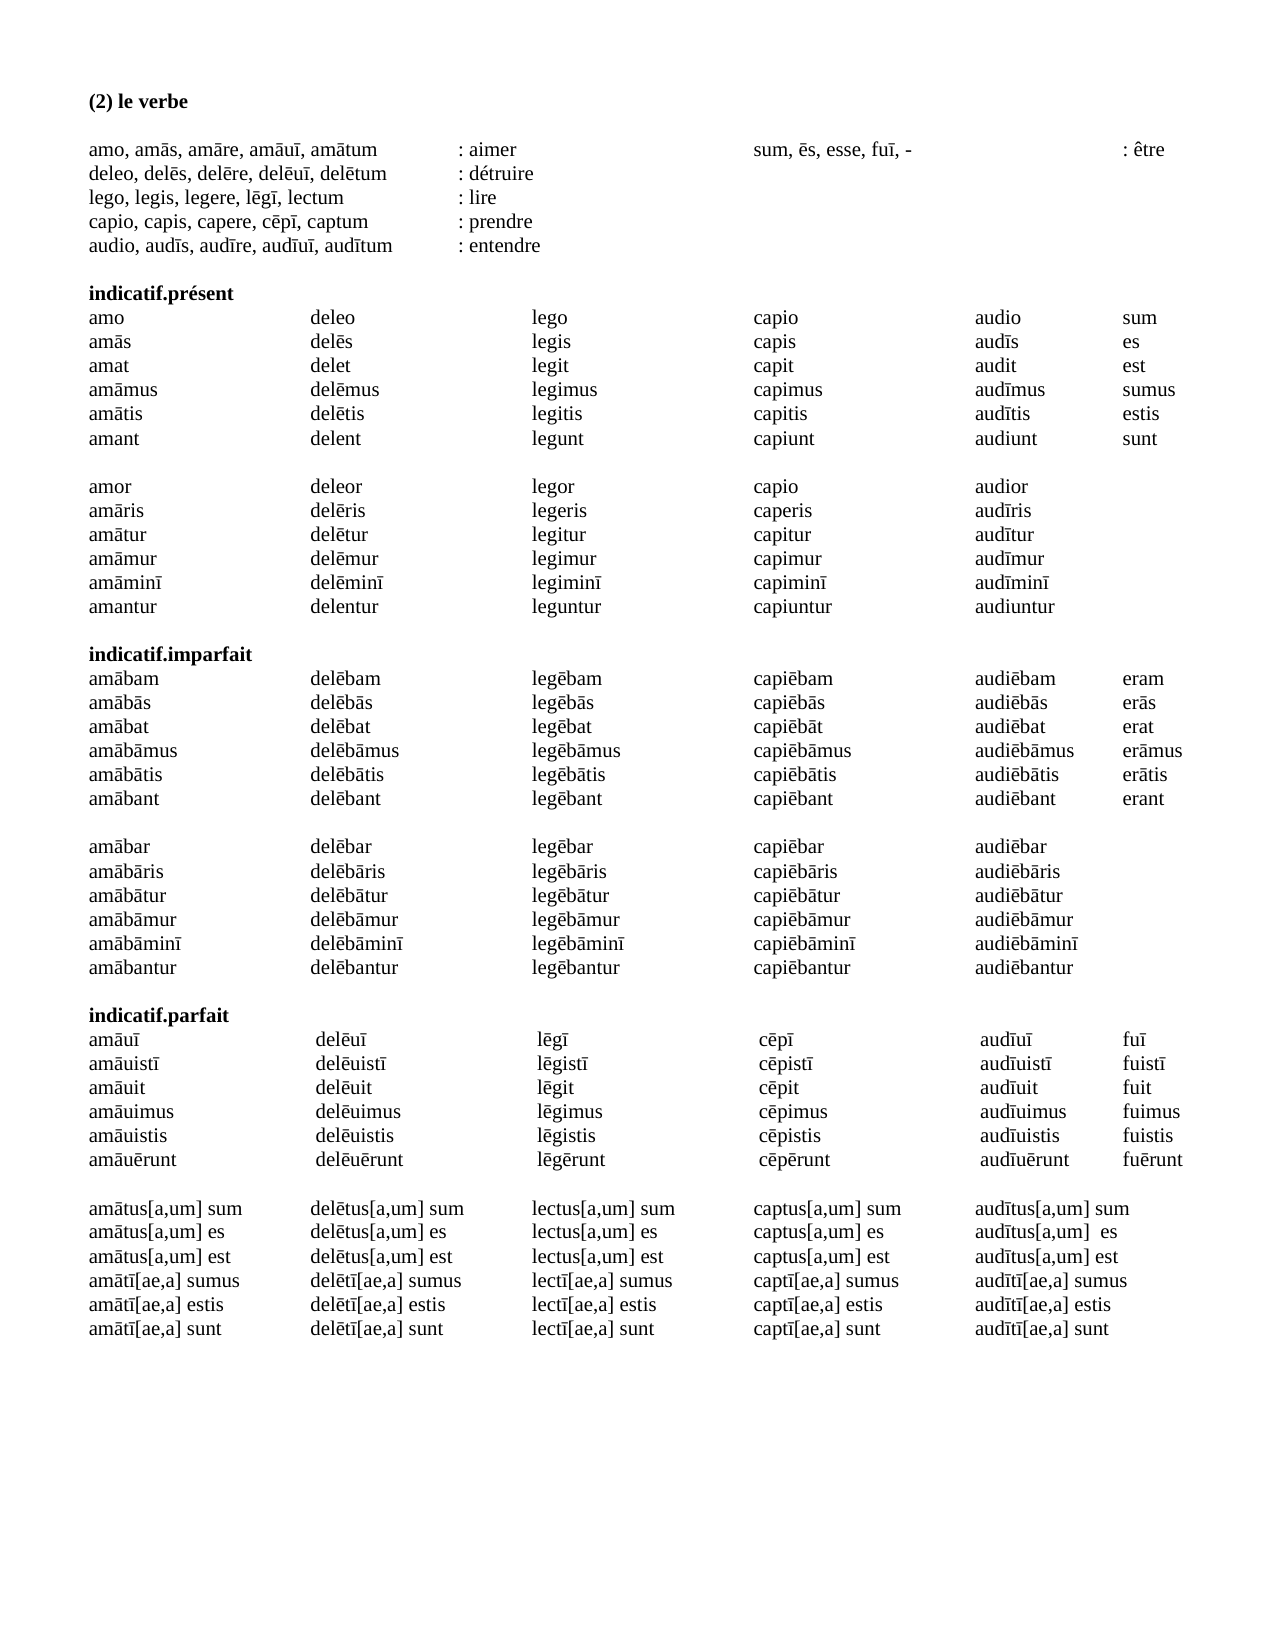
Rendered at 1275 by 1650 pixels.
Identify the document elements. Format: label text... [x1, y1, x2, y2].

text amāuistis delēuistis lēgistis cēpistis audīuistis fuistis [88, 1123, 1186, 1147]
text amābant delēbant legēbant capiēbant audiēbant erant [88, 786, 1186, 810]
text audio, audīs, audīre, audīuī, audītum : entendre [88, 233, 1186, 257]
text deleo, delēs, delēre, delēuī, delētum : détruire [88, 161, 1186, 185]
text amāmus delēmus legimus capimus audīmus sumus [88, 377, 1186, 401]
text amo deleo lego capio audio sum amās delēs legis capis audīs es [88, 305, 1186, 353]
text lego, legis, legere, lēgī, lectum : lire [88, 185, 1186, 209]
text amant delent legunt capiunt audiunt sunt [88, 425, 1186, 449]
text amāminī delēminī legiminī capiminī audīminī [88, 570, 1186, 594]
text amātur delētur legitur capitur audītur [88, 522, 1186, 546]
text amābāris delēbāris legēbāris capiēbāris audiēbāris [88, 858, 1186, 883]
text amātī[ae,a] estis delētī[ae,a] estis lectī[ae,a] estis captī[ae,a] estis audītī[ae,a] estis [88, 1292, 1186, 1316]
text amātus[a,um] est delētus[a,um] est lectus[a,um] est captus[a,um] est audītus[a,um] est [88, 1243, 1186, 1268]
text amābāmus delēbāmus legēbāmus capiēbāmus audiēbāmus erāmus [88, 738, 1186, 762]
text amābat delēbat legēbat capiēbāt audiēbat erat [88, 714, 1186, 738]
text amābāminī delēbāminī legēbāminī capiēbāminī audiēbāminī [88, 931, 1186, 955]
text amābātis delēbātis legēbātis capiēbātis audiēbātis erātis [88, 762, 1186, 786]
text amor deleor legor capio audior [88, 473, 1186, 498]
text amāuī delēuī lēgī cēpī audīuī fuī [88, 1027, 1186, 1051]
text amantur delentur leguntur capiuntur audiuntur [88, 594, 1186, 618]
text indicatif.présent [88, 281, 1186, 305]
text amātus[a,um] es delētus[a,um] es lectus[a,um] es captus[a,um] es audītus[a,um] es [88, 1219, 1186, 1243]
text (2) le verbe [88, 88, 1186, 113]
text amābātur delēbātur legēbātur capiēbātur audiēbātur [88, 883, 1186, 907]
text amābar delēbar legēbar capiēbar audiēbar [88, 834, 1186, 858]
text amāris delēris legeris caperis audīris [88, 498, 1186, 522]
text amāuistī delēuistī lēgistī cēpistī audīuistī fuistī [88, 1051, 1186, 1075]
text amābāmur delēbāmur legēbāmur capiēbāmur audiēbāmur [88, 907, 1186, 931]
text amāuimus delēuimus lēgimus cēpimus audīuimus fuimus [88, 1099, 1186, 1123]
text capio, capis, capere, cēpī, captum : prendre [88, 209, 1186, 233]
text amātī[ae,a] sunt delētī[ae,a] sunt lectī[ae,a] sunt captī[ae,a] sunt audītī[ae,a] sunt [88, 1316, 1186, 1340]
text amātus[a,um] sum delētus[a,um] sum lectus[a,um] sum captus[a,um] sum audītus[a,um] sum [88, 1195, 1186, 1219]
text indicatif.imparfait [88, 642, 1186, 666]
text amāuit delēuit lēgit cēpit audīuit fuit [88, 1075, 1186, 1099]
text amāmur delēmur legimur capimur audīmur [88, 546, 1186, 570]
text indicatif.parfait [88, 1003, 1186, 1027]
text amābantur delēbantur legēbantur capiēbantur audiēbantur [88, 955, 1186, 979]
text amo, amās, amāre, amāuī, amātum : aimer sum, ēs, esse, fuī, - : être [88, 137, 1186, 161]
text amāuērunt delēuērunt lēgērunt cēpērunt audīuērunt fuērunt [88, 1147, 1186, 1171]
text amat delet legit capit audit est [88, 353, 1186, 377]
text amātis delētis legitis capitis audītis estis [88, 401, 1186, 425]
text amātī[ae,a] sumus delētī[ae,a] sumus lectī[ae,a] sumus captī[ae,a] sumus audītī[ae,a] sumus [88, 1268, 1186, 1292]
text amābam delēbam legēbam capiēbam audiēbam eram amābās delēbās legēbās capiēbās audiēbās erās [88, 666, 1186, 714]
